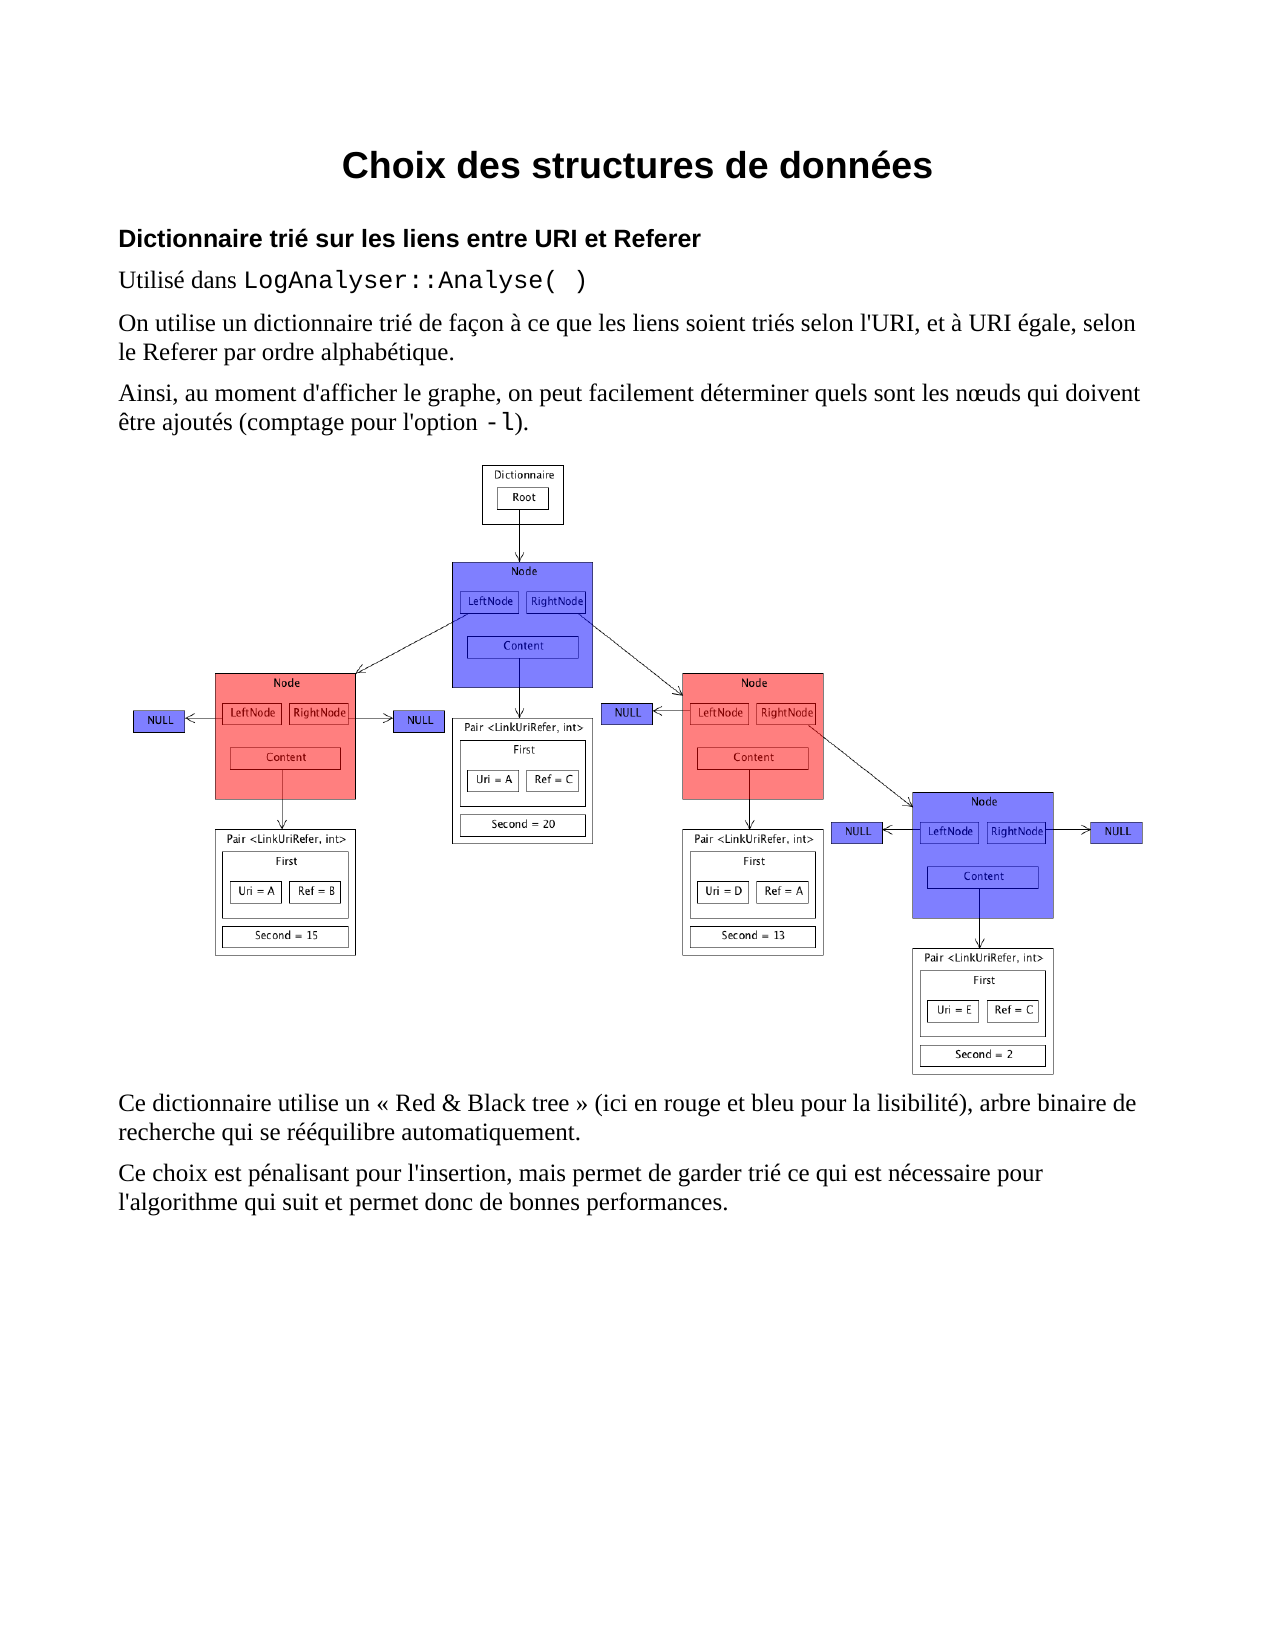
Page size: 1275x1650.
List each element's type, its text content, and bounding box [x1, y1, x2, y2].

text Ce choix est pénalisant pour l'insertion, mais permet de garder trié ce qui est nécessaire pour l'algorithme qui suit et permet donc de bonnes performances. [118, 1158, 1157, 1216]
text Utilisé dans LogAnalyser::Analyse( ) [118, 265, 1157, 296]
text Ainsi, au moment d'afficher le graphe, on peut facilement déterminer quels sont les nœuds qui doivent être ajoutés (comptage pour l'option -l). [118, 378, 1157, 438]
title Choix des structures de données [118, 143, 1157, 186]
subtitle Dictionnaire trié sur les liens entre URI et Referer [118, 224, 1157, 252]
text Ce dictionnaire utilise un « Red & Black tree » (ici en rouge et bleu pour la lisibilité), arbre binaire de recherche qui se rééquilibre automatiquement. [118, 1089, 1157, 1146]
text On utilise un dictionnaire trié de façon à ce que les liens soient triés selon l'URI, et à URI égale, selon le Referer par ordre alphabétique. [118, 308, 1157, 366]
picture [118, 450, 1157, 1089]
